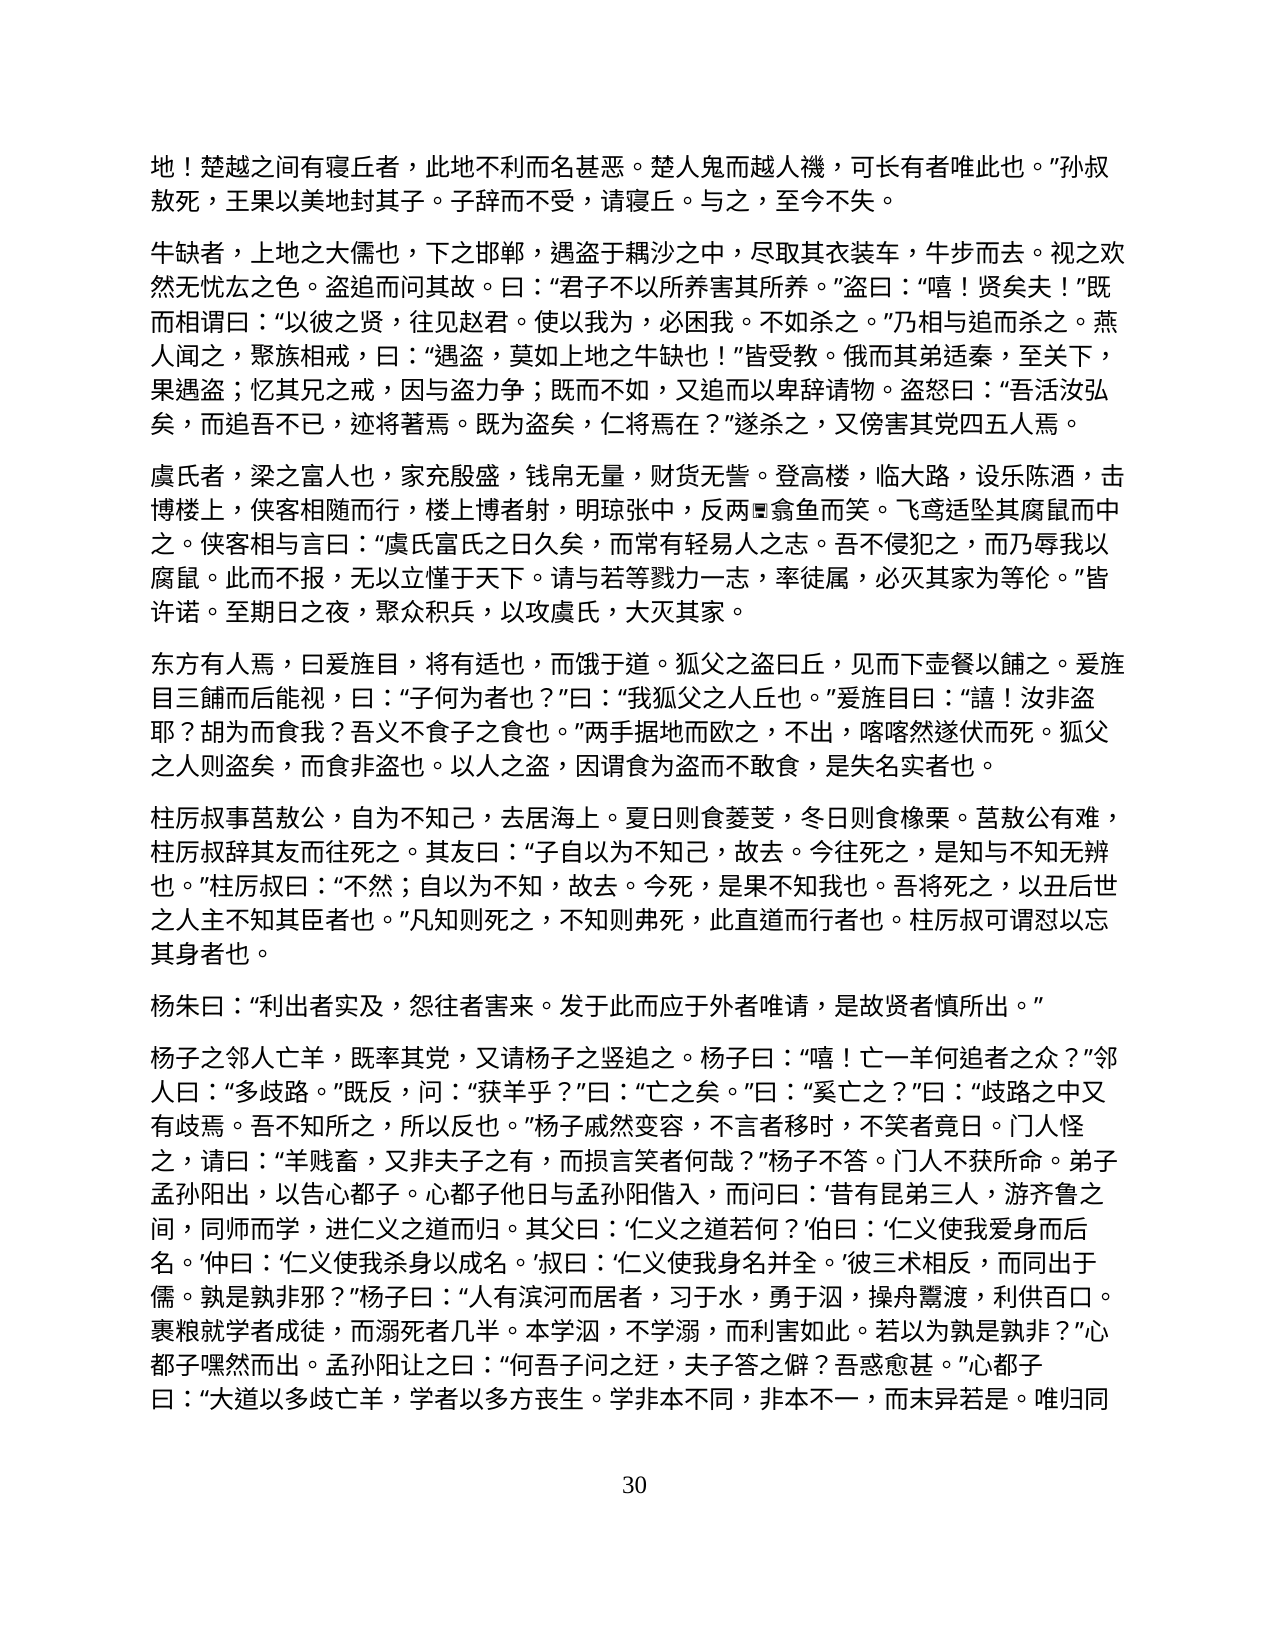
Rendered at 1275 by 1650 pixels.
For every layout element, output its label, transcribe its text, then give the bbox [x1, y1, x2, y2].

text 东方有人焉，曰爰旌目，将有适也，而饿于道。狐父之盗曰丘，见而下壶餐以餔之。爰旌目三餔而后能视，曰：“子何为者也？”曰：“我狐父之人丘也。”爰旌目曰：“譆！汝非盗耶？胡为而食我？吾义不食子之食也。”两手据地而欧之，不出，喀喀然遂伏而死。狐父之人则盗矣，而食非盗也。以人之盗，因谓食为盗而不敢食，是失名实者也。 [150, 647, 1125, 783]
text 柱厉叔事莒敖公，自为不知己，去居海上。夏日则食菱芰，冬日则食橡栗。莒敖公有难，柱厉叔辞其友而往死之。其友曰：“子自以为不知己，故去。今往死之，是知与不知无辨也。”柱厉叔曰：“不然；自以为不知，故去。今死，是果不知我也。吾将死之，以丑后世之人主不知其臣者也。”凡知则死之，不知则弗死，此直道而行者也。柱厉叔可谓怼以忘其身者也。 [150, 801, 1125, 971]
text 杨子之邻人亡羊，既率其党，又请杨子之竖追之。杨子曰：“嘻！亡一羊何追者之众？”邻人曰：“多歧路。”既反，问：“获羊乎？”曰：“亡之矣。”曰：“奚亡之？”曰：“歧路之中又有歧焉。吾不知所之，所以反也。”杨子戚然变容，不言者移时，不笑者竟日。门人怪之，请曰：“羊贱畜，又非夫子之有，而损言笑者何哉？”杨子不答。门人不获所命。弟子孟孙阳出，以告心都子。心都子他日与孟孙阳偕入，而问曰：‘昔有昆弟三人，游齐鲁之间，同师而学，进仁义之道而归。其父曰：‘仁义之道若何？’伯曰：‘仁义使我爱身而后名。’仲曰：‘仁义使我杀身以成名。’叔曰：‘仁义使我身名并全。’彼三术相反，而同出于儒。孰是孰非邪？”杨子曰：“人有滨河而居者，习于水，勇于泅，操舟鬻渡，利供百口。裹粮就学者成徒，而溺死者几半。本学泅，不学溺，而利害如此。若以为孰是孰非？”心都子嘿然而出。孟孙阳让之曰：“何吾子问之迂，夫子答之僻？吾惑愈甚。”心都子曰：“大道以多歧亡羊，学者以多方丧生。学非本不同，非本不一，而末异若是。唯归同 [150, 1041, 1125, 1416]
text 杨朱曰：“利出者实及，怨往者害来。发于此而应于外者唯请，是故贤者慎所出。” [150, 989, 1125, 1023]
text 地！楚越之间有寝丘者，此地不利而名甚恶。楚人鬼而越人禨，可长有者唯此也。”孙叔敖死，王果以美地封其子。子辞而不受，请寝丘。与之，至今不失。 [150, 150, 1125, 218]
text 牛缺者，上地之大儒也，下之邯郸，遇盗于耦沙之中，尽取其衣装车，牛步而去。视之欢然无忧厷之色。盗追而问其故。曰：“君子不以所养害其所养。”盗曰：“嘻！贤矣夫！”既而相谓曰：“以彼之贤，往见赵君。使以我为，必困我。不如杀之。”乃相与追而杀之。燕人闻之，聚族相戒，曰：“遇盗，莫如上地之牛缺也！”皆受教。俄而其弟适秦，至关下，果遇盗；忆其兄之戒，因与盗力争；既而不如，又追而以卑辞请物。盗怒曰：“吾活汝弘矣，而追吾不已，迹将著焉。既为盗矣，仁将焉在？”遂杀之，又傍害其党四五人焉。 [150, 236, 1125, 440]
text 虞氏者，梁之富人也，家充殷盛，钱帛无量，财货无訾。登高楼，临大路，设乐陈酒，击博楼上，侠客相随而行，楼上博者射，明琼张中，反两翕鱼而笑。飞鸢适坠其腐鼠而中之。侠客相与言曰：“虞氏富氏之日久矣，而常有轻易人之志。吾不侵犯之，而乃辱我以腐鼠。此而不报，无以立慬于天下。请与若等戮力一志，率徒属，必灭其家为等伦。”皆许诺。至期日之夜，聚众积兵，以攻虞氏，大灭其家。 [150, 458, 1125, 629]
